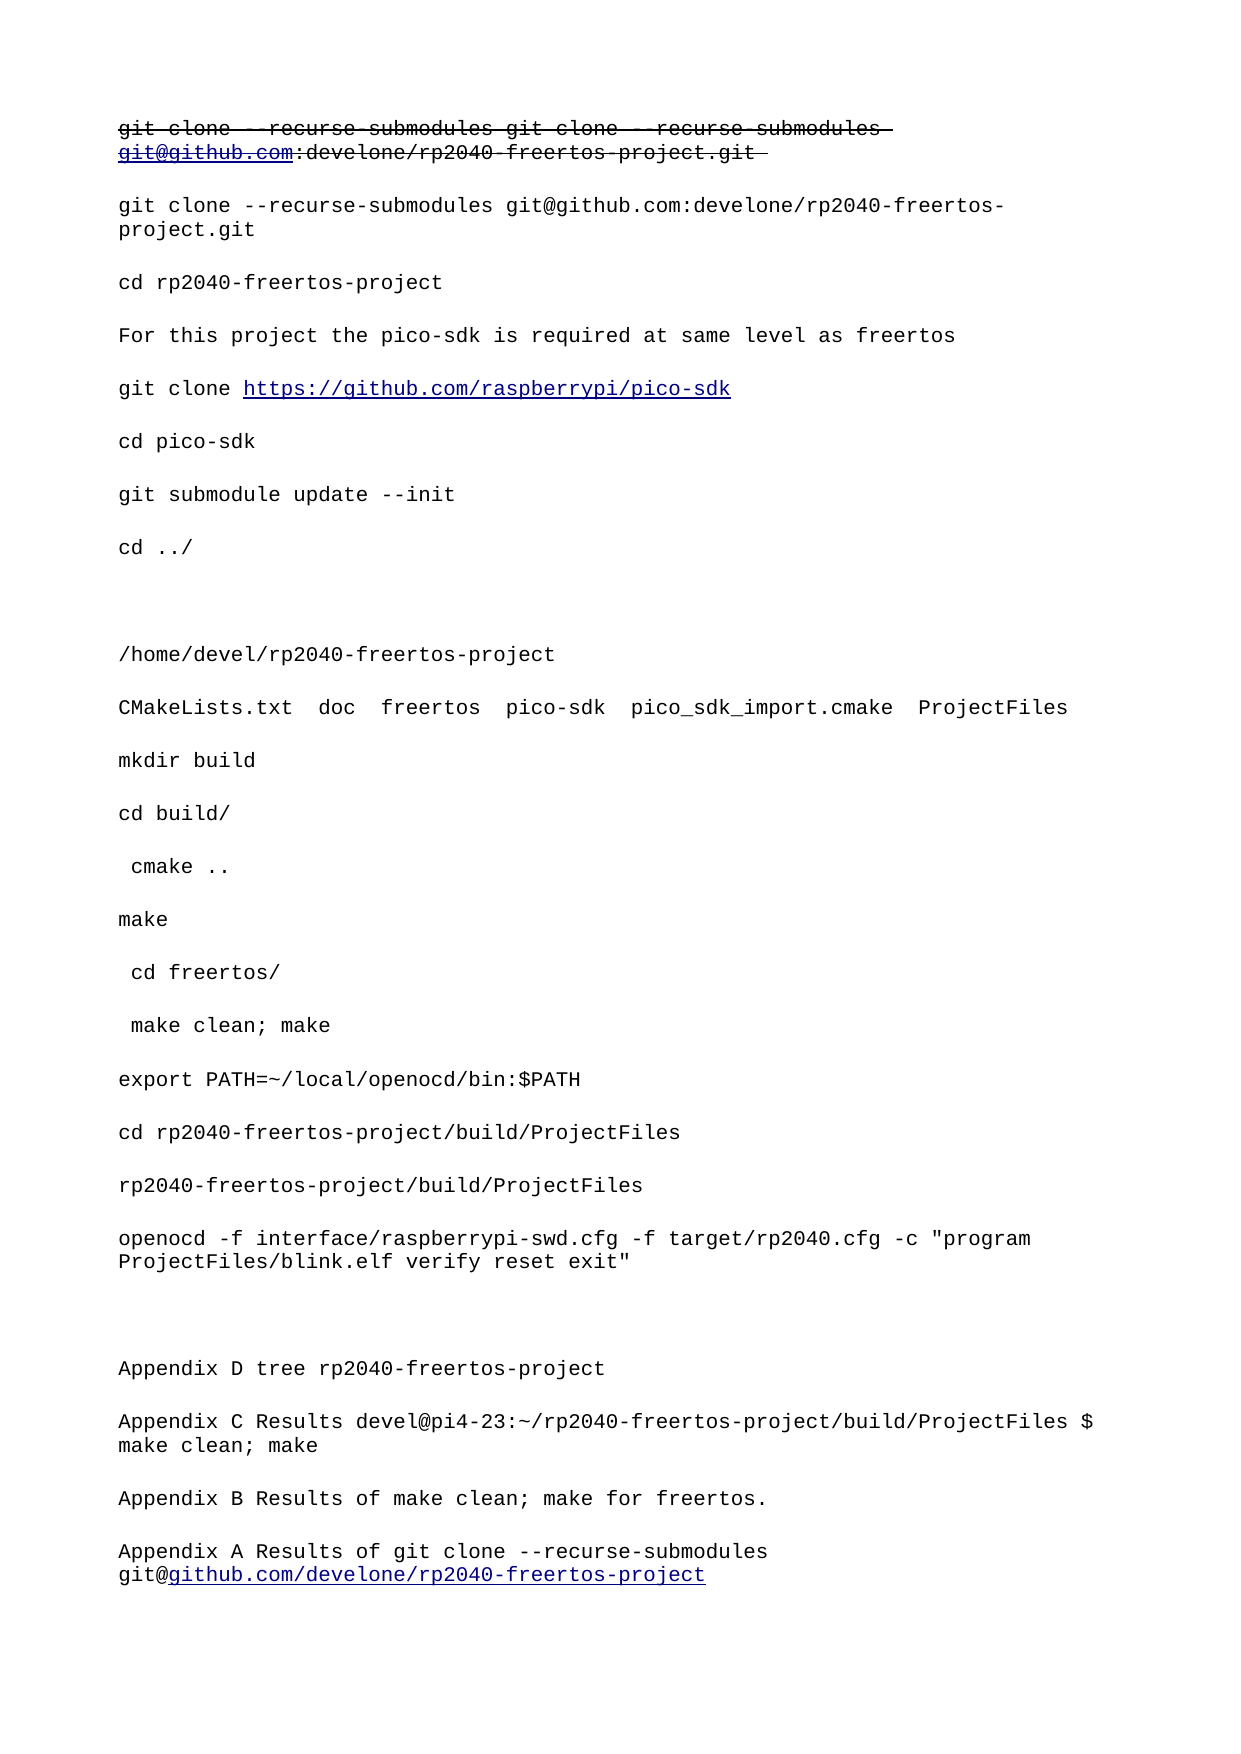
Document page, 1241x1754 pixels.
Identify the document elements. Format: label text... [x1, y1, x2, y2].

text Appendix D tree rp2040-freertos-project [118, 1358, 1122, 1381]
text Appendix B Results of make clean; make for freertos. [118, 1488, 1122, 1511]
text export PATH=~/local/openocd/bin:$PATH [118, 1068, 1122, 1092]
text cd build/ [118, 803, 1122, 827]
text Appendix A Results of git clone --recurse-submodules git@github.com/develone/rp2040-freertos-project [118, 1541, 1122, 1588]
text cmake .. [118, 856, 1122, 880]
text cd rp2040-freertos-project/build/ProjectFiles [118, 1122, 1122, 1145]
text /home/devel/rp2040-freertos-project [118, 643, 1122, 667]
text CMakeLists.txt doc freertos pico-sdk pico_sdk_import.cmake ProjectFiles [118, 697, 1122, 720]
text make [118, 909, 1122, 933]
text cd freertos/ [118, 962, 1122, 986]
text openocd -f interface/raspberrypi-swd.cfg -f target/rp2040.cfg -c "program ProjectFiles/blink.elf verify reset exit" [118, 1228, 1122, 1275]
text rp2040-freertos-project/build/ProjectFiles [118, 1175, 1122, 1198]
text git clone --recurse-submodules git clone --recurse-submodules git@github.com:develone/rp2040-freertos-project.git [118, 118, 1122, 165]
text cd pico-sdk [118, 431, 1122, 455]
text git clone https://github.com/raspberrypi/pico-sdk [118, 378, 1122, 402]
text Appendix C Results devel@pi4-23:~/rp2040-freertos-project/build/ProjectFiles $ make clean; make [118, 1411, 1122, 1458]
text cd ../ [118, 537, 1122, 561]
text git clone --recurse-submodules git@github.com:develone/rp2040-freertos-project.git [118, 195, 1122, 242]
text For this project the pico-sdk is required at same level as freertos [118, 325, 1122, 348]
text mkdir build [118, 750, 1122, 773]
text make clean; make [118, 1015, 1122, 1039]
text cd rp2040-freertos-project [118, 272, 1122, 295]
text git submodule update --init [118, 484, 1122, 508]
